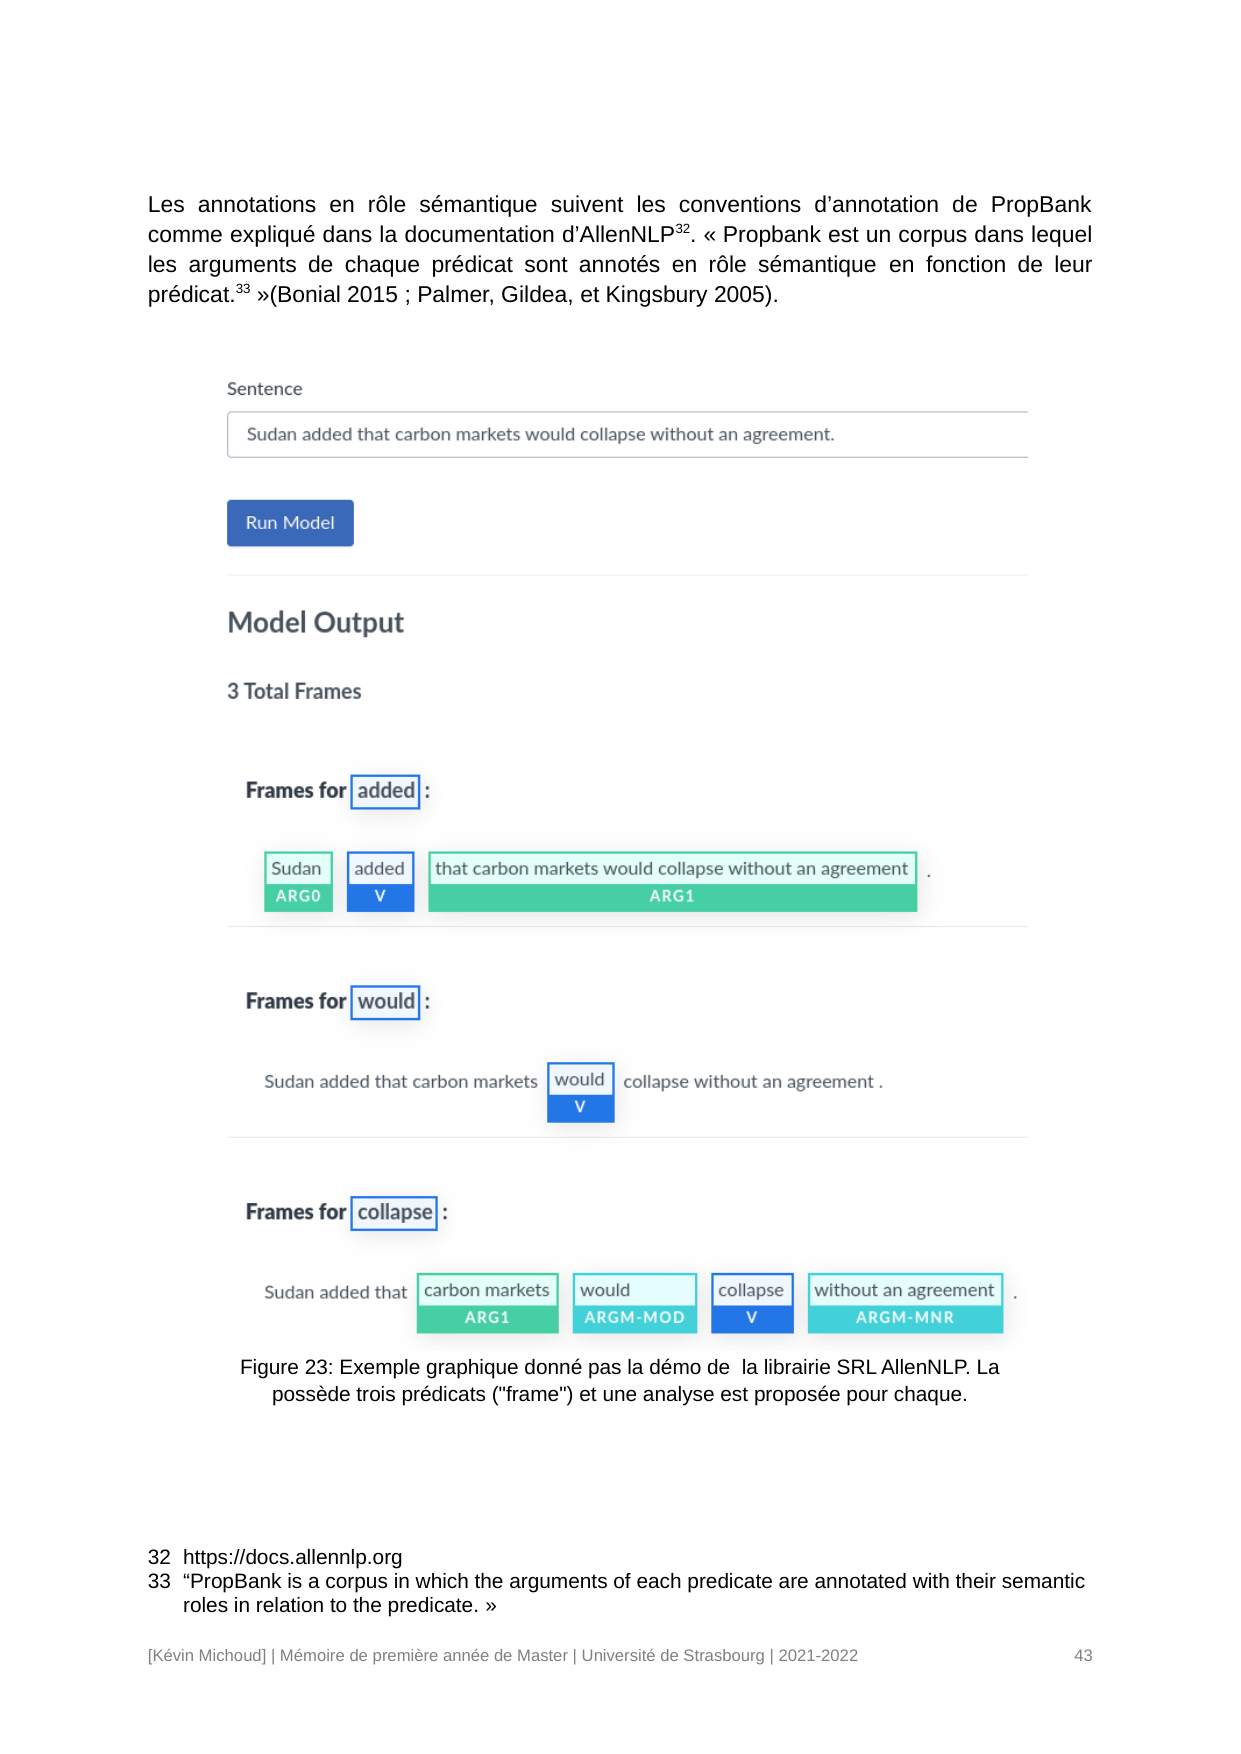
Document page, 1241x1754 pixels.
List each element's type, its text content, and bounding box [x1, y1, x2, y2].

text Figure 23: Exemple graphique donné pas la démo de la librairie SRL AllenNLP. La possède trois prédicats ("frame") et une analyse est proposée pour chaque. [212, 1351, 1028, 1406]
picture [212, 373, 1028, 1351]
text “PropBank is a corpus in which the arguments of each predicate are annotated with their semantic roles in relation to the predicate. » [148, 1569, 1093, 1617]
text Les annotations en rôle sémantique suivent les conventions d’annotation de PropBank comme expliqué dans la documentation d’AllenNLP. « Propbank est un corpus dans lequel les arguments de chaque prédicat sont annotés en rôle sémantique en fonction de leur prédicat. »(Bonial 2015 ; Palmer, Gildea, et Kingsbury 2005). [148, 191, 1093, 308]
text https://docs.allennlp.org [148, 1545, 1093, 1569]
